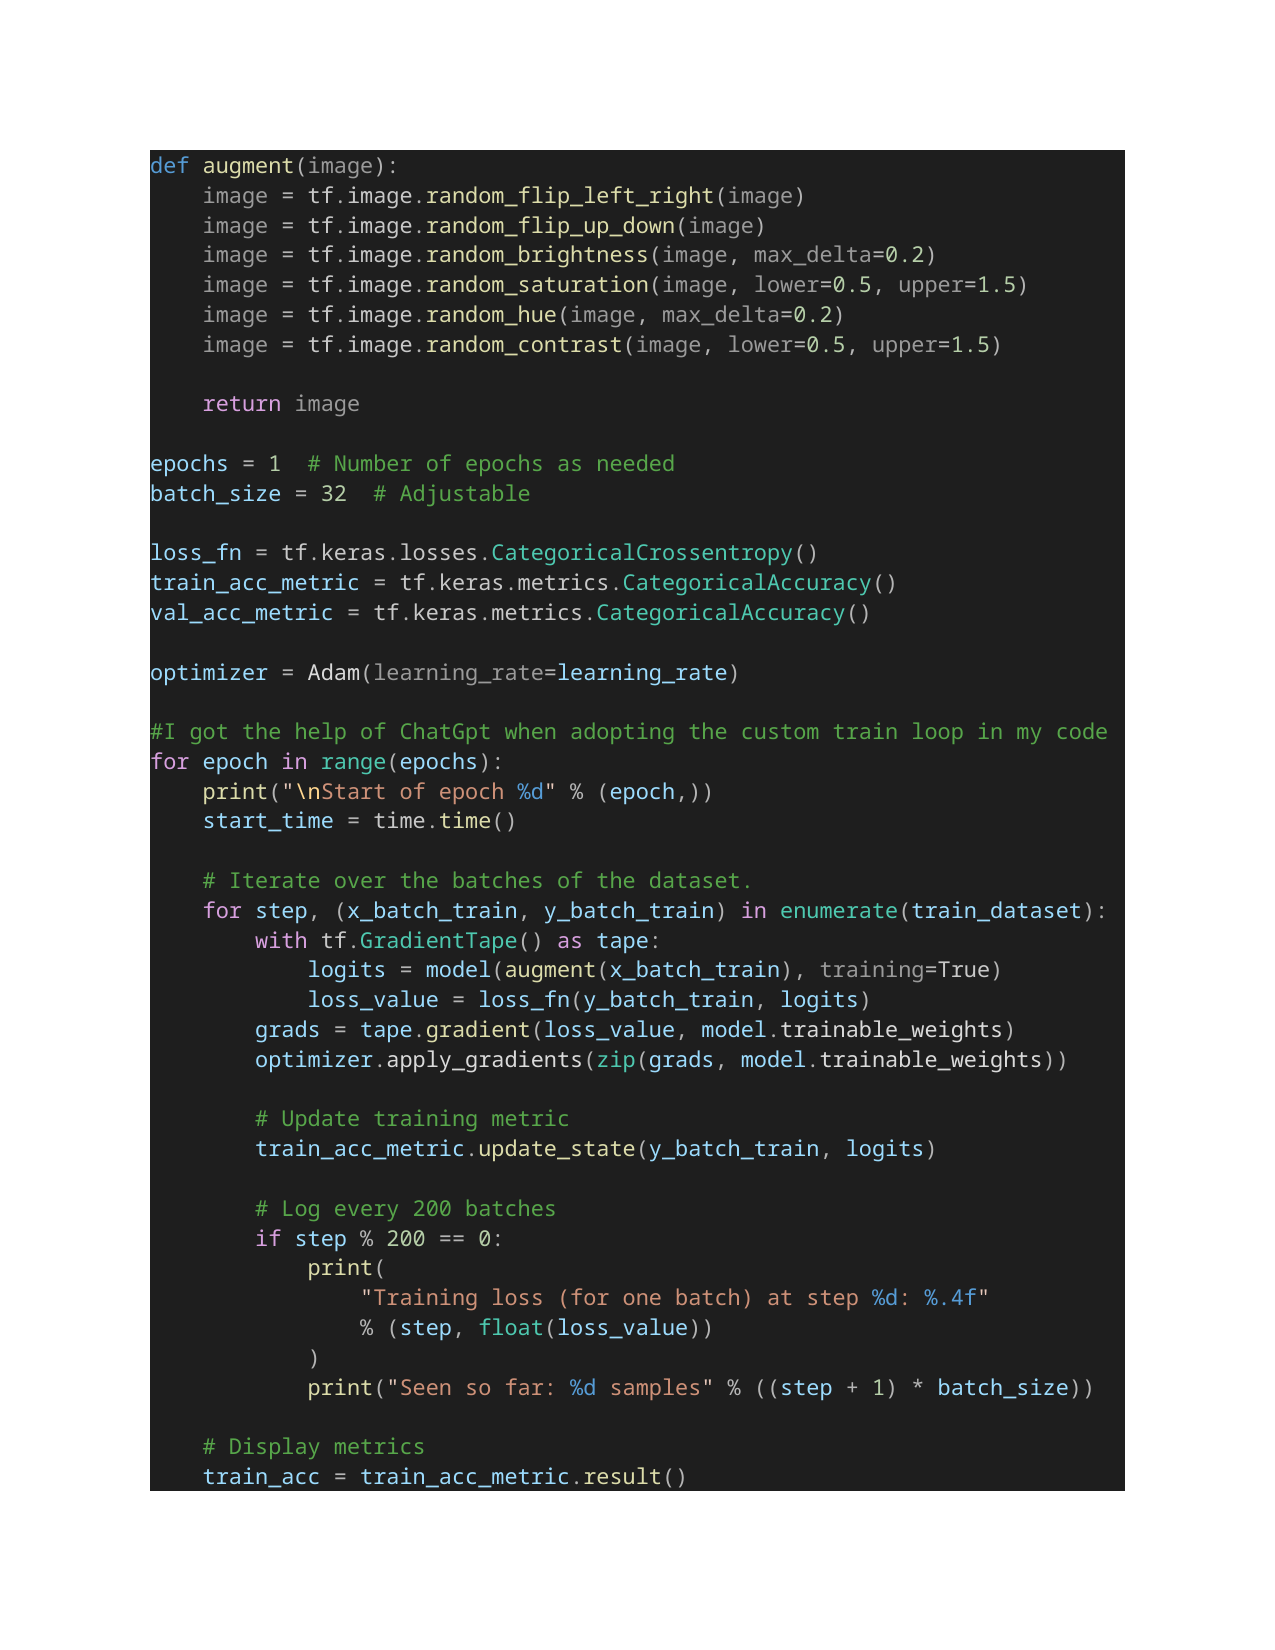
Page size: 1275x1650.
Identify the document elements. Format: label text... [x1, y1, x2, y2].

text ) [150, 1342, 1125, 1371]
text loss_value = loss_fn(y_batch_train, logits) [150, 984, 1125, 1014]
text # Display metrics [150, 1431, 1125, 1461]
text epochs = 1 # Number of epochs as needed [150, 448, 1125, 478]
text # Iterate over the batches of the dataset. [150, 865, 1125, 895]
text print("\nStart of epoch %d" % (epoch,)) [150, 776, 1125, 805]
text % (step, float(loss_value)) [150, 1312, 1125, 1342]
text image = tf.image.random_saturation(image, lower=0.5, upper=1.5) [150, 269, 1125, 299]
text with tf.GradientTape() as tape: [150, 924, 1125, 954]
text def augment(image): [150, 150, 1125, 180]
text grads = tape.gradient(loss_value, model.trainable_weights) [150, 1014, 1125, 1044]
text image = tf.image.random_contrast(image, lower=0.5, upper=1.5) [150, 329, 1125, 358]
text train_acc_metric.update_state(y_batch_train, logits) [150, 1133, 1125, 1163]
text image = tf.image.random_hue(image, max_delta=0.2) [150, 299, 1125, 329]
text #I got the help of ChatGpt when adopting the custom train loop in my code [150, 716, 1125, 746]
text # Log every 200 batches [150, 1193, 1125, 1222]
text start_time = time.time() [150, 805, 1125, 835]
text image = tf.image.random_flip_left_right(image) [150, 180, 1125, 209]
text logits = model(augment(x_batch_train), training=True) [150, 954, 1125, 984]
text print("Seen so far: %d samples" % ((step + 1) * batch_size)) [150, 1371, 1125, 1401]
text return image [150, 388, 1125, 418]
text optimizer = Adam(learning_rate=learning_rate) [150, 656, 1125, 686]
text "Training loss (for one batch) at step %d: %.4f" [150, 1282, 1125, 1312]
text train_acc = train_acc_metric.result() [150, 1461, 1125, 1491]
text image = tf.image.random_flip_up_down(image) [150, 209, 1125, 239]
text train_acc_metric = tf.keras.metrics.CategoricalAccuracy() [150, 567, 1125, 597]
text for epoch in range(epochs): [150, 746, 1125, 776]
text batch_size = 32 # Adjustable [150, 478, 1125, 507]
text for step, (x_batch_train, y_batch_train) in enumerate(train_dataset): [150, 895, 1125, 924]
text image = tf.image.random_brightness(image, max_delta=0.2) [150, 239, 1125, 269]
text # Update training metric [150, 1103, 1125, 1133]
text optimizer.apply_gradients(zip(grads, model.trainable_weights)) [150, 1044, 1125, 1073]
text print( [150, 1252, 1125, 1282]
text val_acc_metric = tf.keras.metrics.CategoricalAccuracy() [150, 597, 1125, 627]
text loss_fn = tf.keras.losses.CategoricalCrossentropy() [150, 537, 1125, 567]
text if step % 200 == 0: [150, 1222, 1125, 1252]
